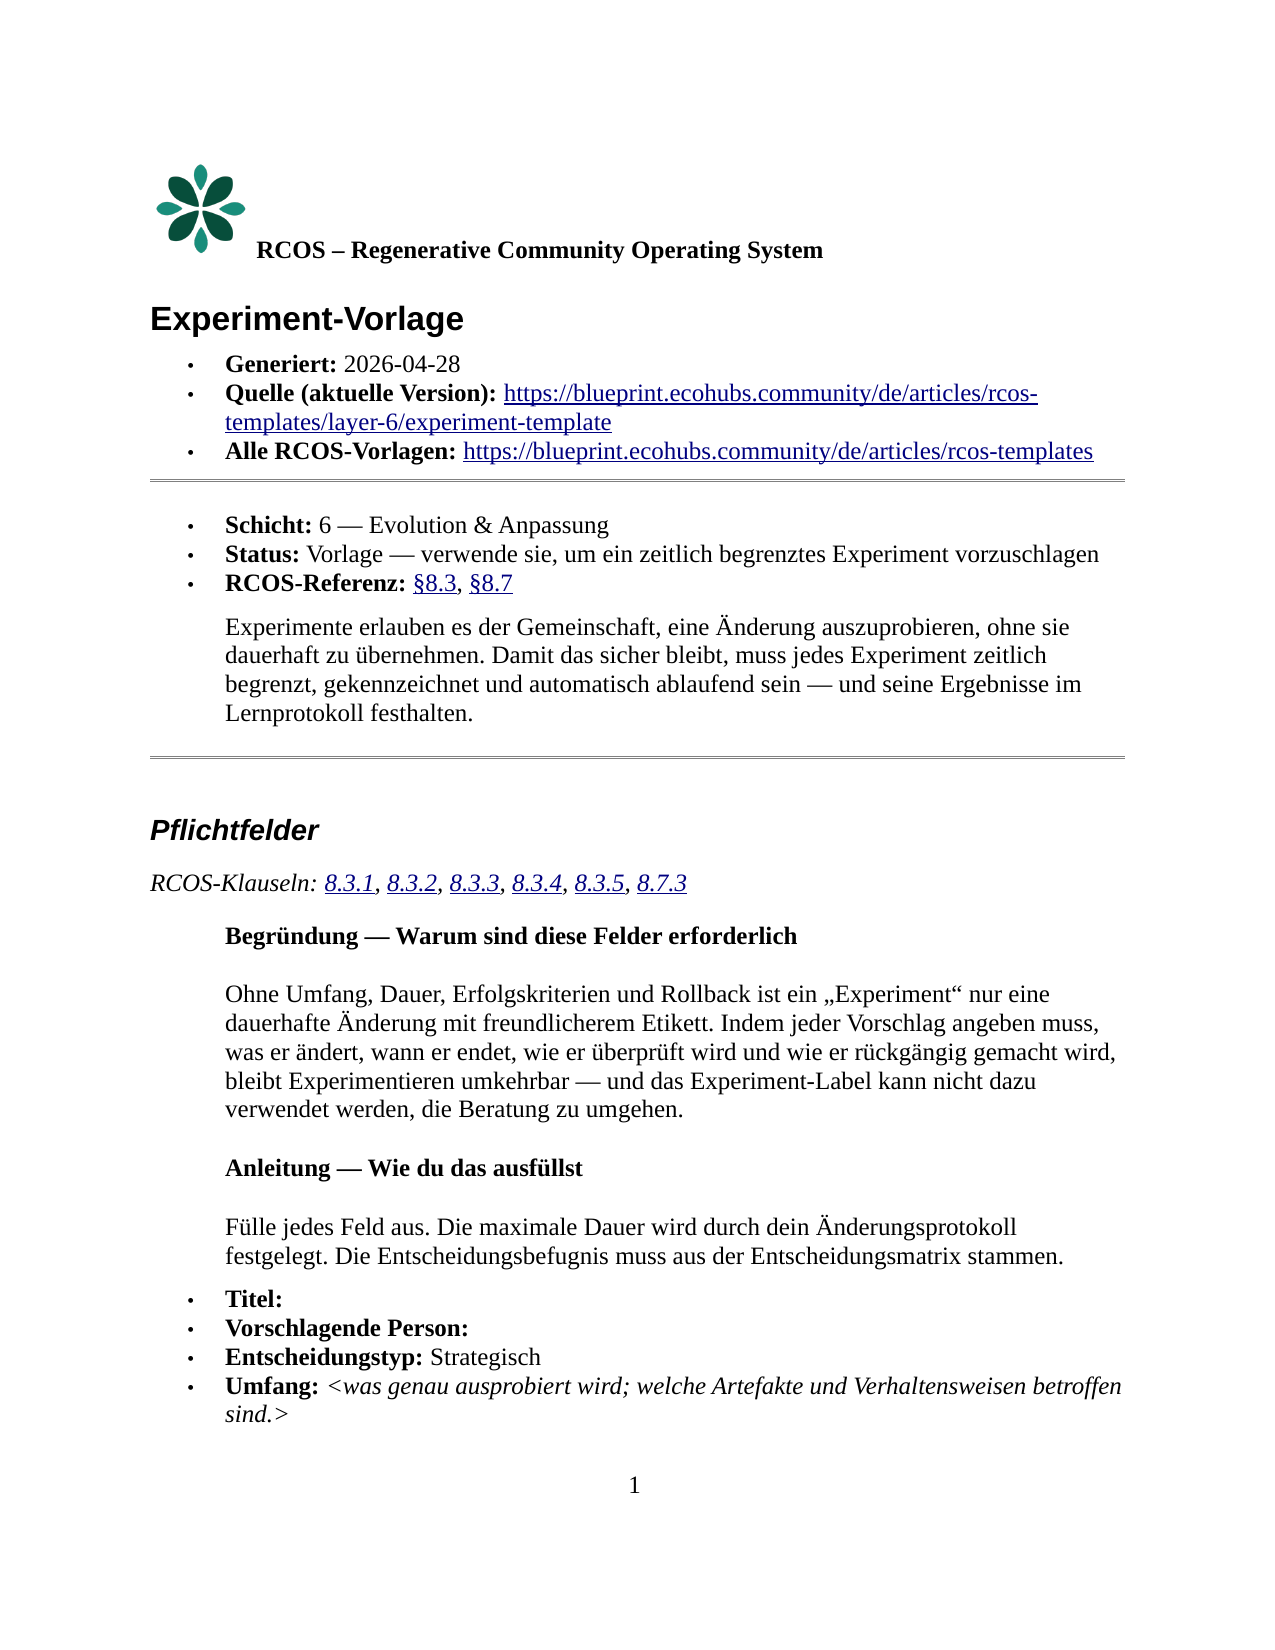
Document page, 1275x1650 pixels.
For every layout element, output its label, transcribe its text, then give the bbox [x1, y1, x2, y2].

subtitle Pflichtfelder [150, 813, 1125, 847]
list Umfang: <was genau ausprobiert wird; welche Artefakte und Verhaltensweisen betroffen sind.> [187, 1371, 1125, 1428]
list Quelle (aktuelle Version): https://blueprint.ecohubs.community/de/articles/rcos-templates/layer-6/experiment-template [187, 378, 1125, 436]
text Fülle jedes Feld aus. Die maximale Dauer wird durch dein Änderungsprotokoll festgelegt. Die Entscheidungsbefugnis muss aus der Entscheidungsmatrix stammen. [225, 1212, 1125, 1269]
picture [150, 158, 251, 259]
list Schicht: 6 — Evolution & Anpassung [187, 511, 1125, 539]
list Generiert: 2026-04-28 [187, 349, 1125, 378]
list RCOS-Referenz: §8.3, §8.7 [187, 568, 1125, 597]
subtitle Experiment-Vorlage [150, 298, 1125, 337]
text Experimente erlauben es der Gemeinschaft, eine Änderung auszuprobieren, ohne sie dauerhaft zu übernehmen. Damit das sicher bleibt, muss jedes Experiment zeitlich begrenzt, gekennzeichnet und automatisch ablaufend sein — und seine Ergebnisse im Lernprotokoll festhalten. [225, 612, 1125, 727]
text Begründung — Warum sind diese Felder erforderlich [225, 921, 1125, 949]
list Status: Vorlage — verwende sie, um ein zeitlich begrenztes Experiment vorzuschlagen [187, 539, 1125, 568]
list Entscheidungstyp: Strategisch [187, 1342, 1125, 1371]
list Titel: [187, 1284, 1125, 1313]
text RCOS-Klauseln: 8.3.1, 8.3.2, 8.3.3, 8.3.4, 8.3.5, 8.7.3 [150, 868, 1125, 897]
list Alle RCOS-Vorlagen: https://blueprint.ecohubs.community/de/articles/rcos-templates [187, 436, 1125, 464]
list Vorschlagende Person: [187, 1313, 1125, 1342]
text Anleitung — Wie du das ausfüllst [225, 1153, 1125, 1182]
text RCOS – Regenerative Community Operating System [150, 159, 1125, 264]
text Ohne Umfang, Dauer, Erfolgskriterien und Rollback ist ein „Experiment“ nur eine dauerhafte Änderung mit freundlicherem Etikett. Indem jeder Vorschlag angeben muss, was er ändert, wann er endet, wie er überprüft wird und wie er rückgängig gemacht wird, bleibt Experimentieren umkehrbar — und das Experiment-Label kann nicht dazu verwendet werden, die Beratung zu umgehen. [225, 979, 1125, 1123]
